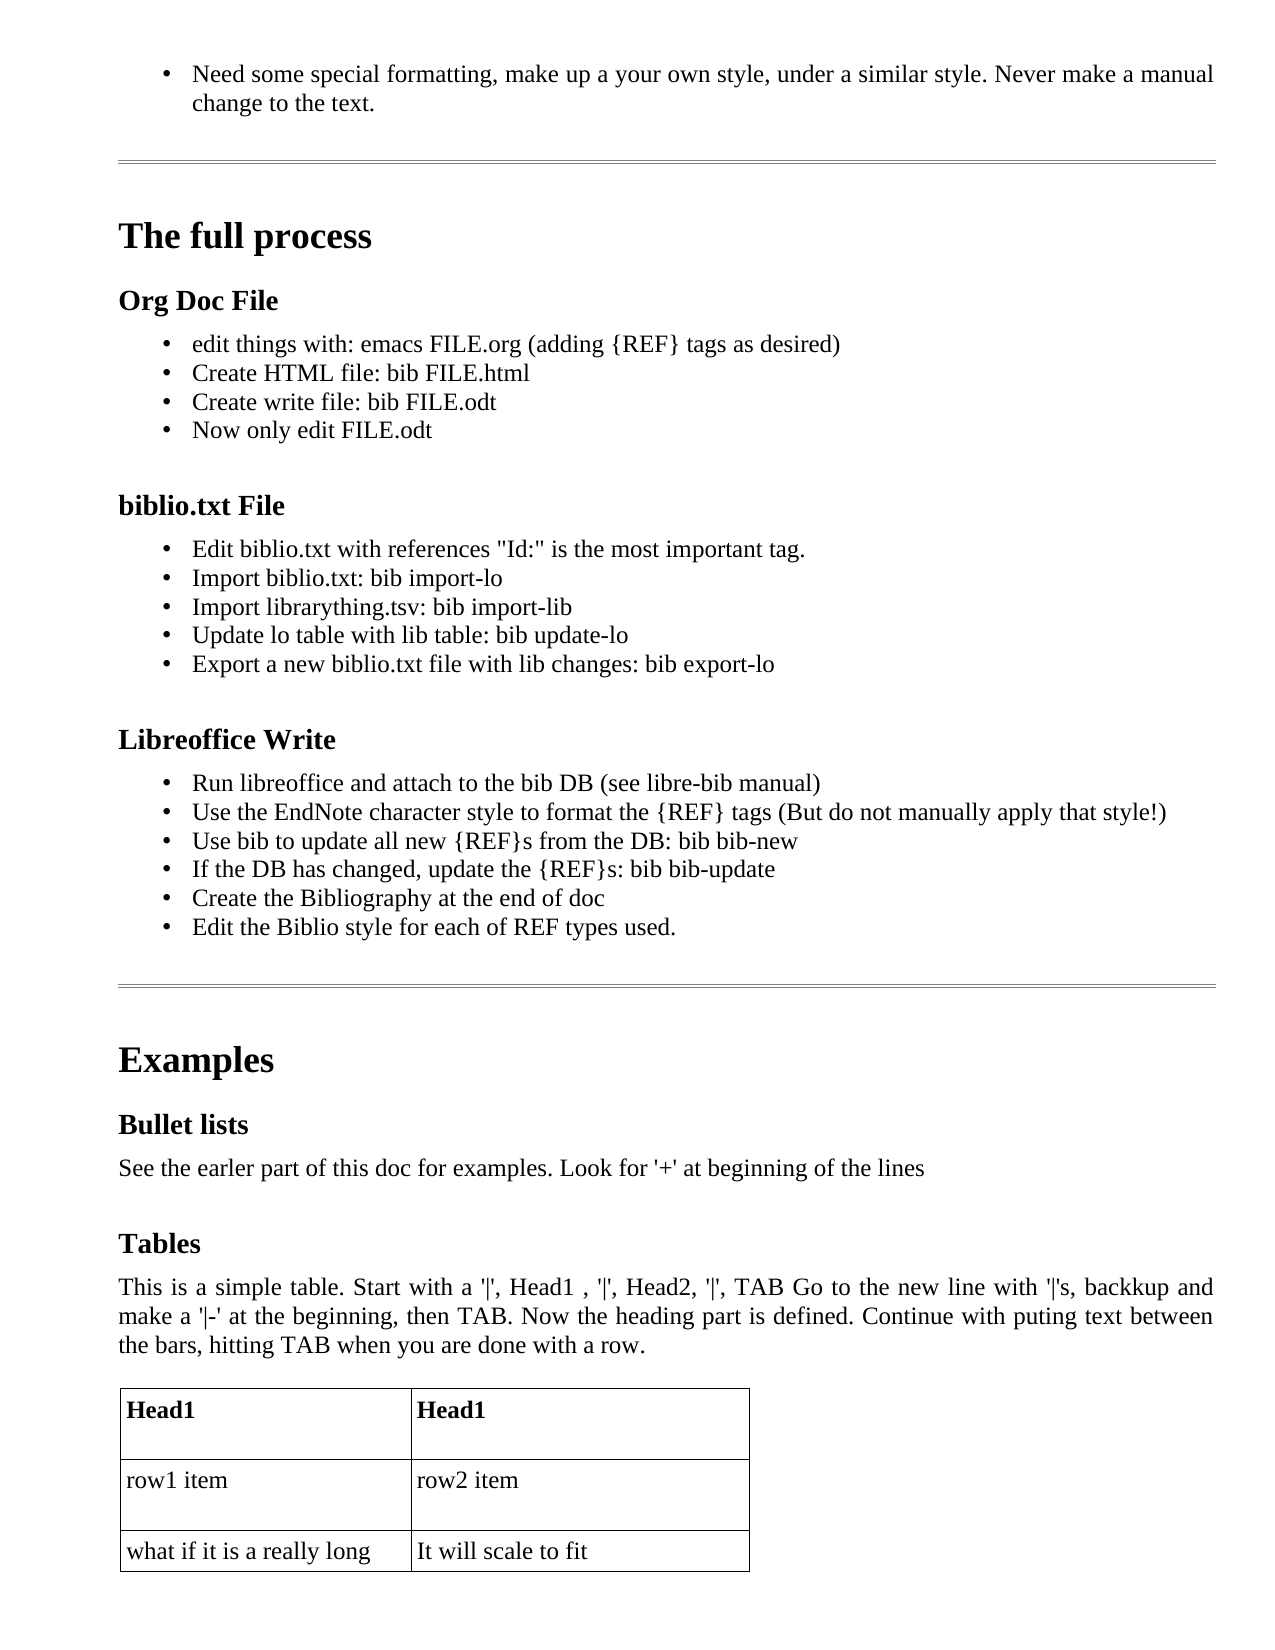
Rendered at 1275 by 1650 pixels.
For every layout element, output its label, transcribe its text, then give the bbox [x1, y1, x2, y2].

subtitle Tables [118, 1226, 1216, 1260]
list Update lo table with lib table: bib update-lo [162, 621, 1216, 649]
list Now only edit FILE.odt [162, 416, 1216, 444]
subtitle Bullet lists [118, 1107, 1216, 1141]
list Use the EndNote character style to format the {REF} tags (But do not manually apply that style!) [162, 797, 1216, 826]
list Import librarything.tsv: bib import-lib [162, 592, 1216, 621]
table_header Head1 [121, 1389, 411, 1459]
subtitle biblio.txt File [118, 488, 1216, 522]
list Create HTML file: bib FILE.html [162, 358, 1216, 387]
list If the DB has changed, update the {REF}s: bib bib-update [162, 854, 1216, 883]
table_cell row1 item [121, 1460, 411, 1529]
list Import biblio.txt: bib import-lo [162, 563, 1216, 592]
list Export a new biblio.txt file with lib changes: bib export-lo [162, 649, 1216, 678]
list Use bib to update all new {REF}s from the DB: bib bib-new [162, 826, 1216, 854]
list Edit the Biblio style for each of REF types used. [162, 912, 1216, 941]
table_cell It will scale to fit [412, 1531, 749, 1571]
table_cell row2 item [412, 1460, 749, 1529]
list Edit biblio.txt with references "Id:" is the most important tag. [162, 534, 1216, 563]
list edit things with: emacs FILE.org (adding {REF} tags as desired) [162, 329, 1216, 358]
text This is a simple table. Start with a '|', Head1 , '|', Head2, '|', TAB Go to the new line with '|'s, backkup and make a '|-' at the beginning, then TAB. Now the heading part is defined. Continue with puting text between the bars, hitting TAB when you are done with a row. [118, 1272, 1216, 1358]
subtitle Examples [118, 1037, 1216, 1080]
table_cell what if it is a really long [121, 1531, 411, 1571]
subtitle Libreoffice Write [118, 722, 1216, 756]
subtitle Org Doc File [118, 283, 1216, 317]
list Need some special formatting, make up a your own style, under a similar style. Never make a manual change to the text. [162, 59, 1216, 117]
subtitle The full process [118, 213, 1216, 256]
table_header Head1 [412, 1389, 749, 1459]
list Create write file: bib FILE.odt [162, 387, 1216, 416]
text See the earler part of this doc for examples. Look for '+' at beginning of the lines [118, 1153, 1216, 1182]
list Create the Bibliography at the end of doc [162, 883, 1216, 912]
list Run libreoffice and attach to the bib DB (see libre-bib manual) [162, 768, 1216, 797]
